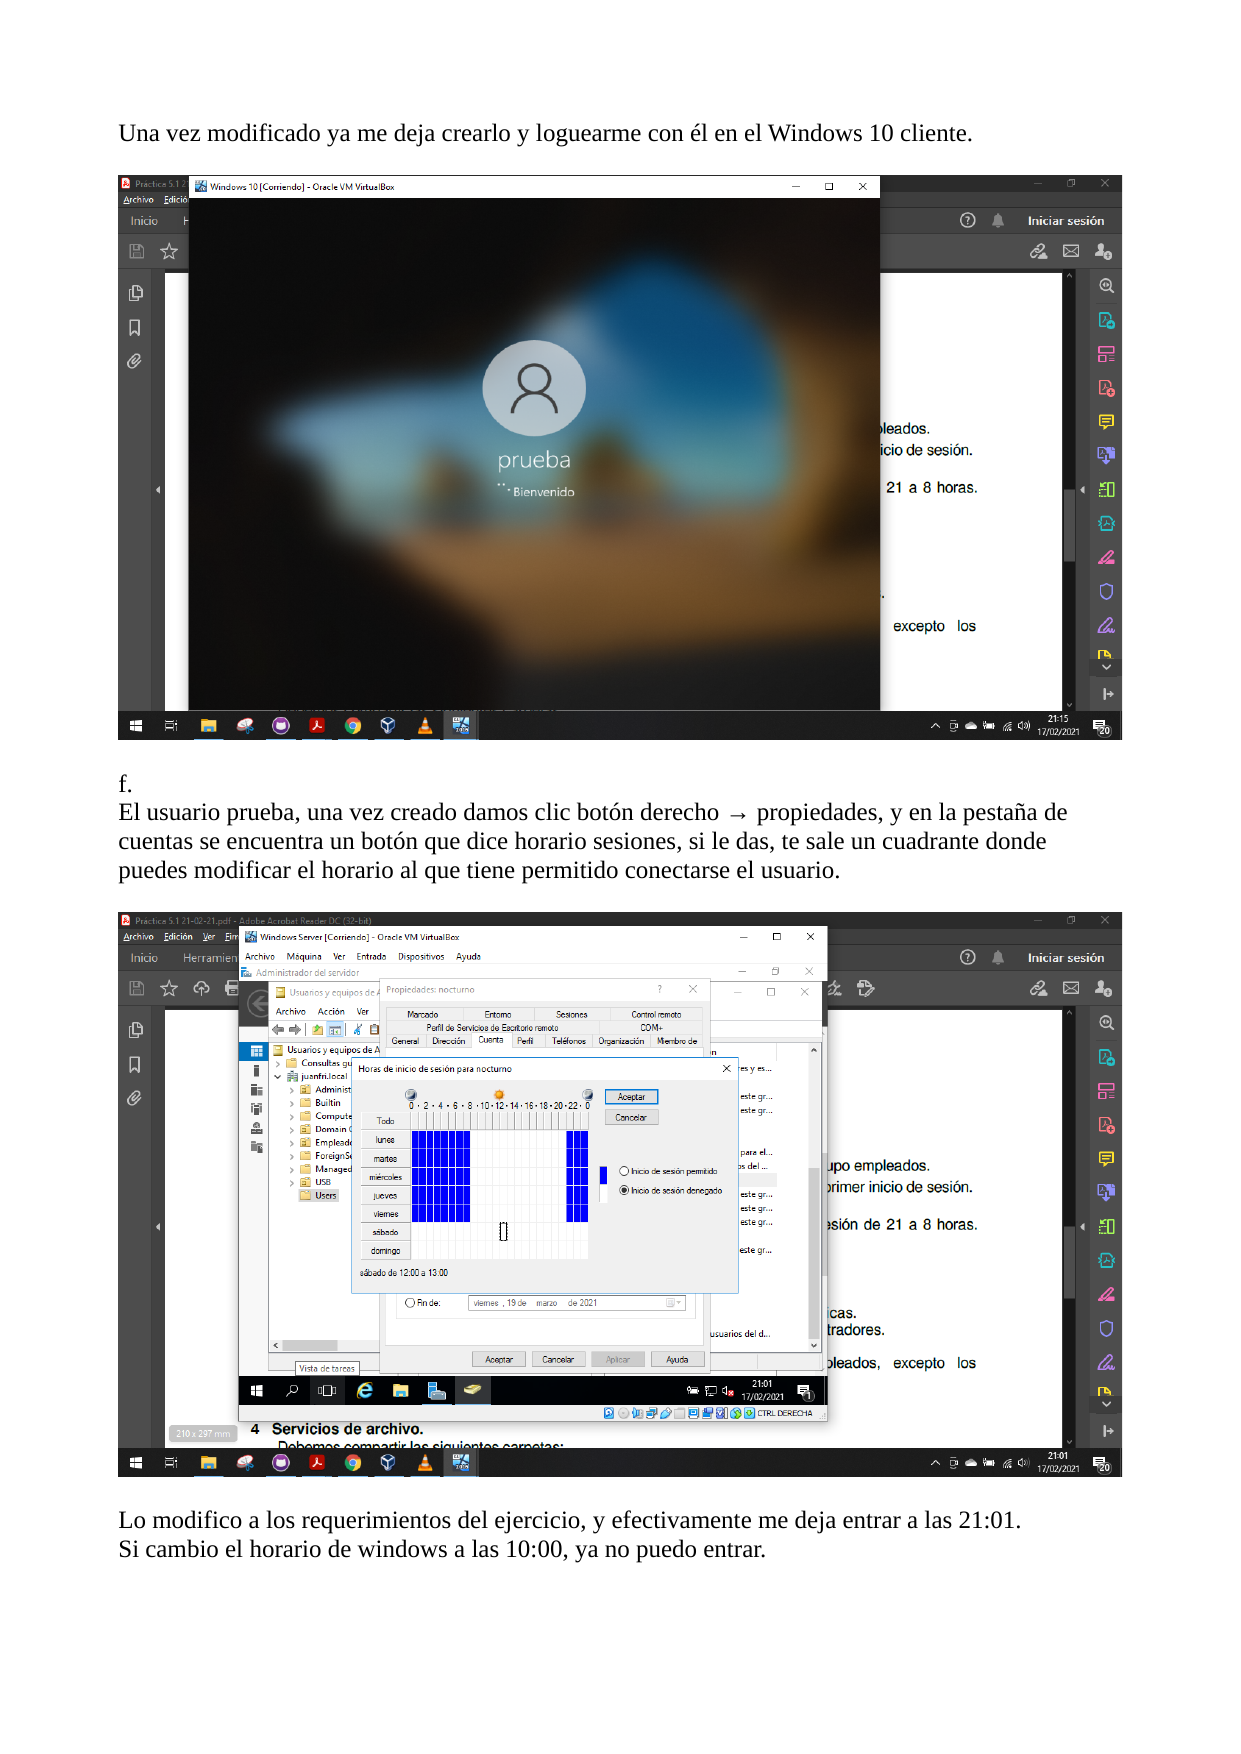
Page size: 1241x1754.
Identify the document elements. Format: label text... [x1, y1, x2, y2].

text El usuario prueba, una vez creado damos clic botón derecho → propiedades, y en la pestaña de cuentas se encuentra un botón que dice horario sesiones, si le das, te sale un cuadrante donde puedes modificar el horario al que tiene permitido conectarse el usuario. [118, 797, 1122, 884]
text f. [118, 769, 1122, 797]
picture [118, 912, 1123, 1477]
text Si cambio el horario de windows a las 10:00, ya no puedo entrar. [118, 1534, 1122, 1563]
text Lo modifico a los requerimientos del ejercicio, y efectivamente me deja entrar a las 21:01. [118, 1506, 1122, 1534]
text Una vez modificado ya me deja crearlo y loguearme con él en el Windows 10 cliente. [118, 118, 1122, 147]
picture [118, 175, 1123, 740]
